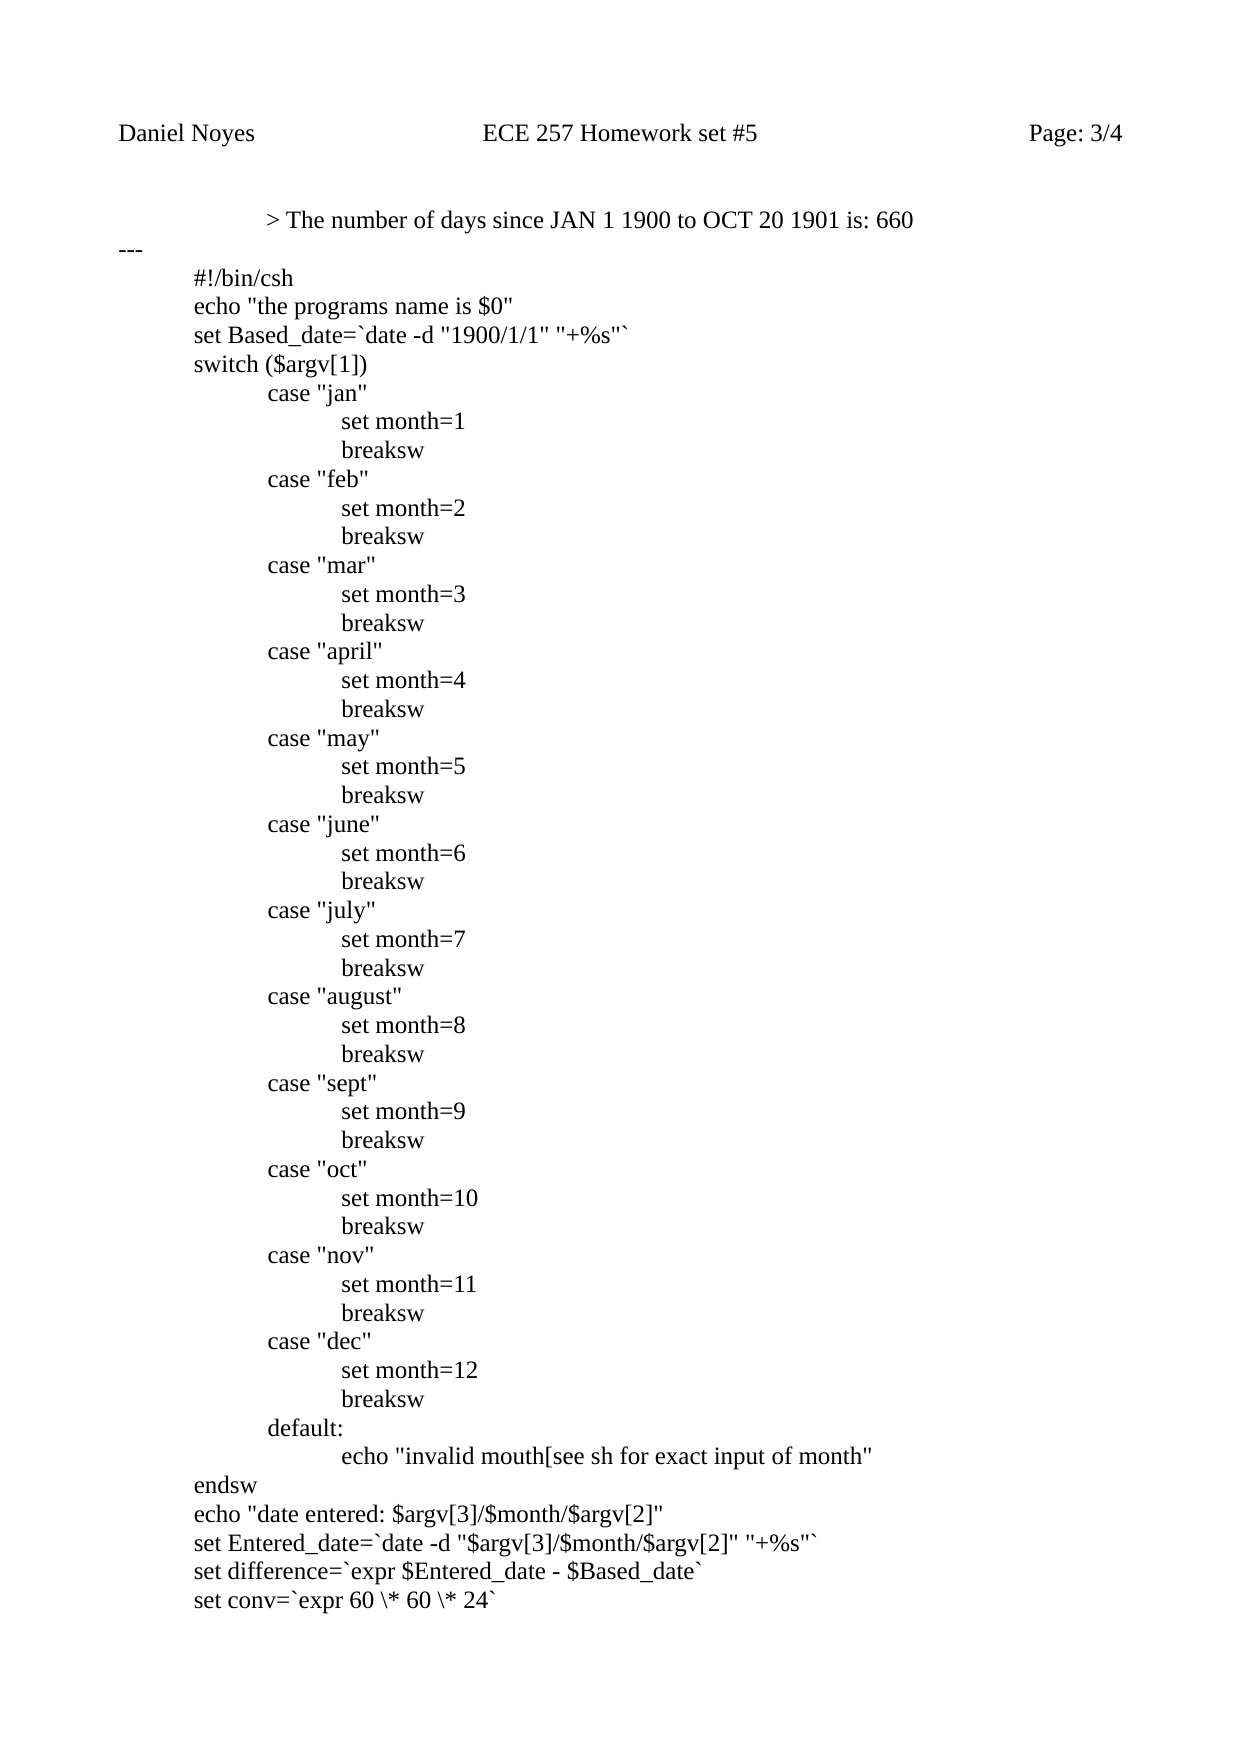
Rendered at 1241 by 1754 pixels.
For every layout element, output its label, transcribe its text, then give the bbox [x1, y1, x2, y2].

text set month=7 [193, 924, 1122, 953]
text set month=5 [193, 751, 1122, 780]
text breaksw [193, 521, 1122, 550]
text case "july" [193, 895, 1122, 924]
text set month=6 [193, 838, 1122, 866]
text set month=2 [193, 493, 1122, 521]
text set Based_date=`date -d "1900/1/1" "+%s"` [193, 320, 1122, 349]
text set Entered_date=`date -d "$argv[3]/$month/$argv[2]" "+%s"` [193, 1528, 1122, 1556]
text case "mar" [193, 550, 1122, 579]
text echo "the programs name is $0" [193, 291, 1122, 320]
text default: [193, 1413, 1122, 1441]
text breaksw [193, 694, 1122, 723]
text set month=11 [193, 1269, 1122, 1298]
text case "june" [193, 809, 1122, 838]
text case "oct" [193, 1154, 1122, 1183]
text case "may" [193, 723, 1122, 751]
text breaksw [193, 1211, 1122, 1240]
text set month=10 [193, 1183, 1122, 1211]
text breaksw [193, 1039, 1122, 1068]
text set conv=`expr 60 \* 60 \* 24` [193, 1585, 1122, 1614]
text endsw [193, 1470, 1122, 1499]
text breaksw [193, 1298, 1122, 1326]
text set month=12 [193, 1355, 1122, 1384]
text case "jan" [193, 378, 1122, 406]
text breaksw [193, 608, 1122, 636]
text case "april" [193, 636, 1122, 665]
text set difference=`expr $Entered_date - $Based_date` [193, 1556, 1122, 1585]
text > The number of days since JAN 1 1900 to OCT 20 1901 is: 660 [118, 205, 1122, 234]
text echo "invalid mouth[see sh for exact input of month" [193, 1441, 1122, 1470]
text breaksw [193, 953, 1122, 981]
text case "august" [193, 981, 1122, 1010]
text case "sept" [193, 1068, 1122, 1096]
text breaksw [193, 1384, 1122, 1413]
text set month=9 [193, 1096, 1122, 1125]
text #!/bin/csh [193, 263, 1122, 291]
text breaksw [193, 435, 1122, 464]
text switch ($argv[1]) [193, 349, 1122, 378]
text breaksw [193, 780, 1122, 809]
text --- [118, 234, 1122, 263]
text case "feb" [193, 464, 1122, 493]
text set month=3 [193, 579, 1122, 608]
text set month=8 [193, 1010, 1122, 1039]
text breaksw [193, 1125, 1122, 1154]
text echo "date entered: $argv[3]/$month/$argv[2]" [193, 1499, 1122, 1528]
text case "dec" [193, 1326, 1122, 1355]
text breaksw [193, 866, 1122, 895]
text set month=4 [193, 665, 1122, 694]
text set month=1 [193, 406, 1122, 435]
text case "nov" [193, 1240, 1122, 1269]
